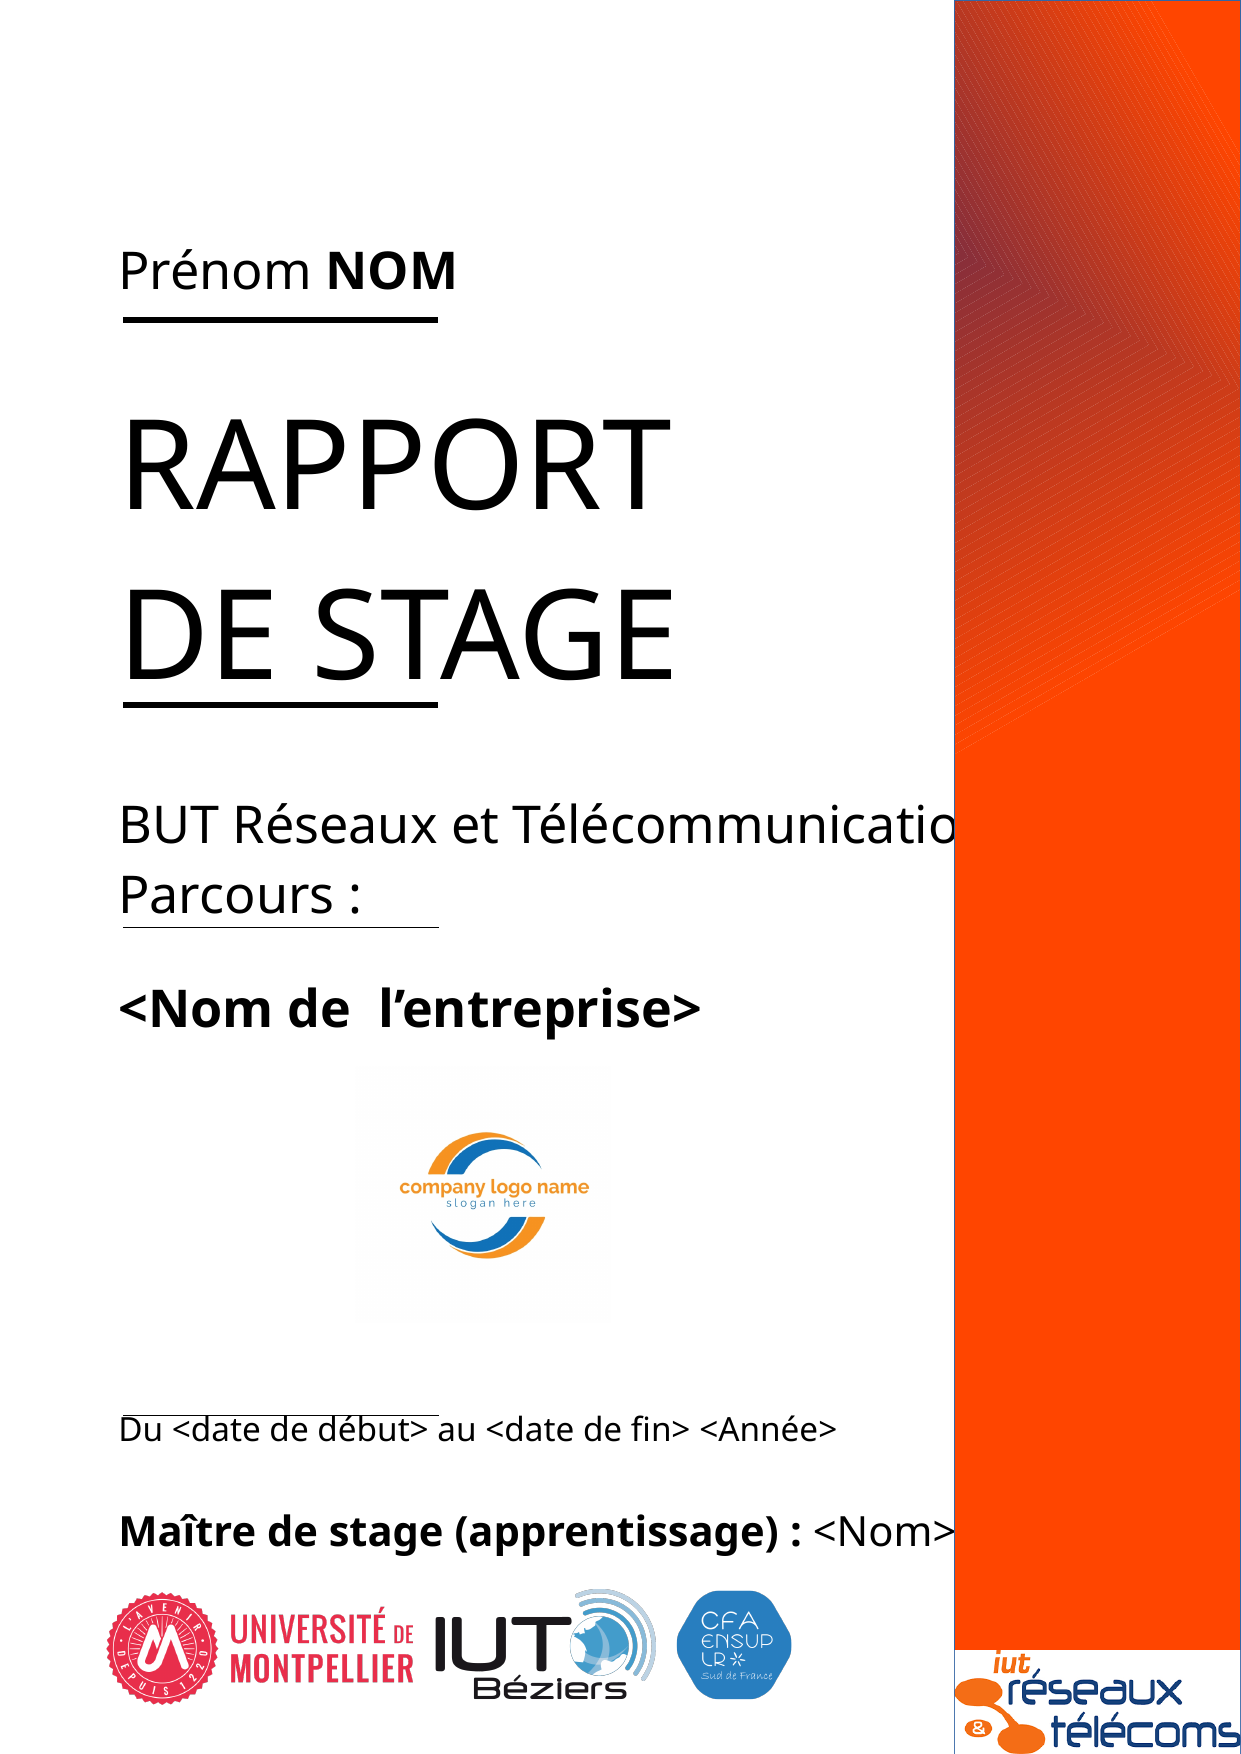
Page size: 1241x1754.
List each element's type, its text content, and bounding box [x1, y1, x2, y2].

text BUT Réseaux et Télécommunications [118, 787, 954, 858]
text DE STAGE [118, 546, 954, 716]
picture [435, 1589, 656, 1700]
picture [106, 1592, 413, 1705]
text Prénom NOM [118, 234, 954, 305]
text Maître de stage (apprentissage) : <Nom> [118, 1502, 954, 1559]
picture [676, 1590, 792, 1700]
picture [954, 1650, 1241, 1754]
text <Nom de l’entreprise> [118, 972, 954, 1043]
picture [355, 1066, 611, 1323]
text RAPPORT [118, 376, 954, 546]
text Du <date de début> au <date de fin> <Année> [118, 1406, 954, 1451]
text Parcours : [118, 858, 954, 929]
